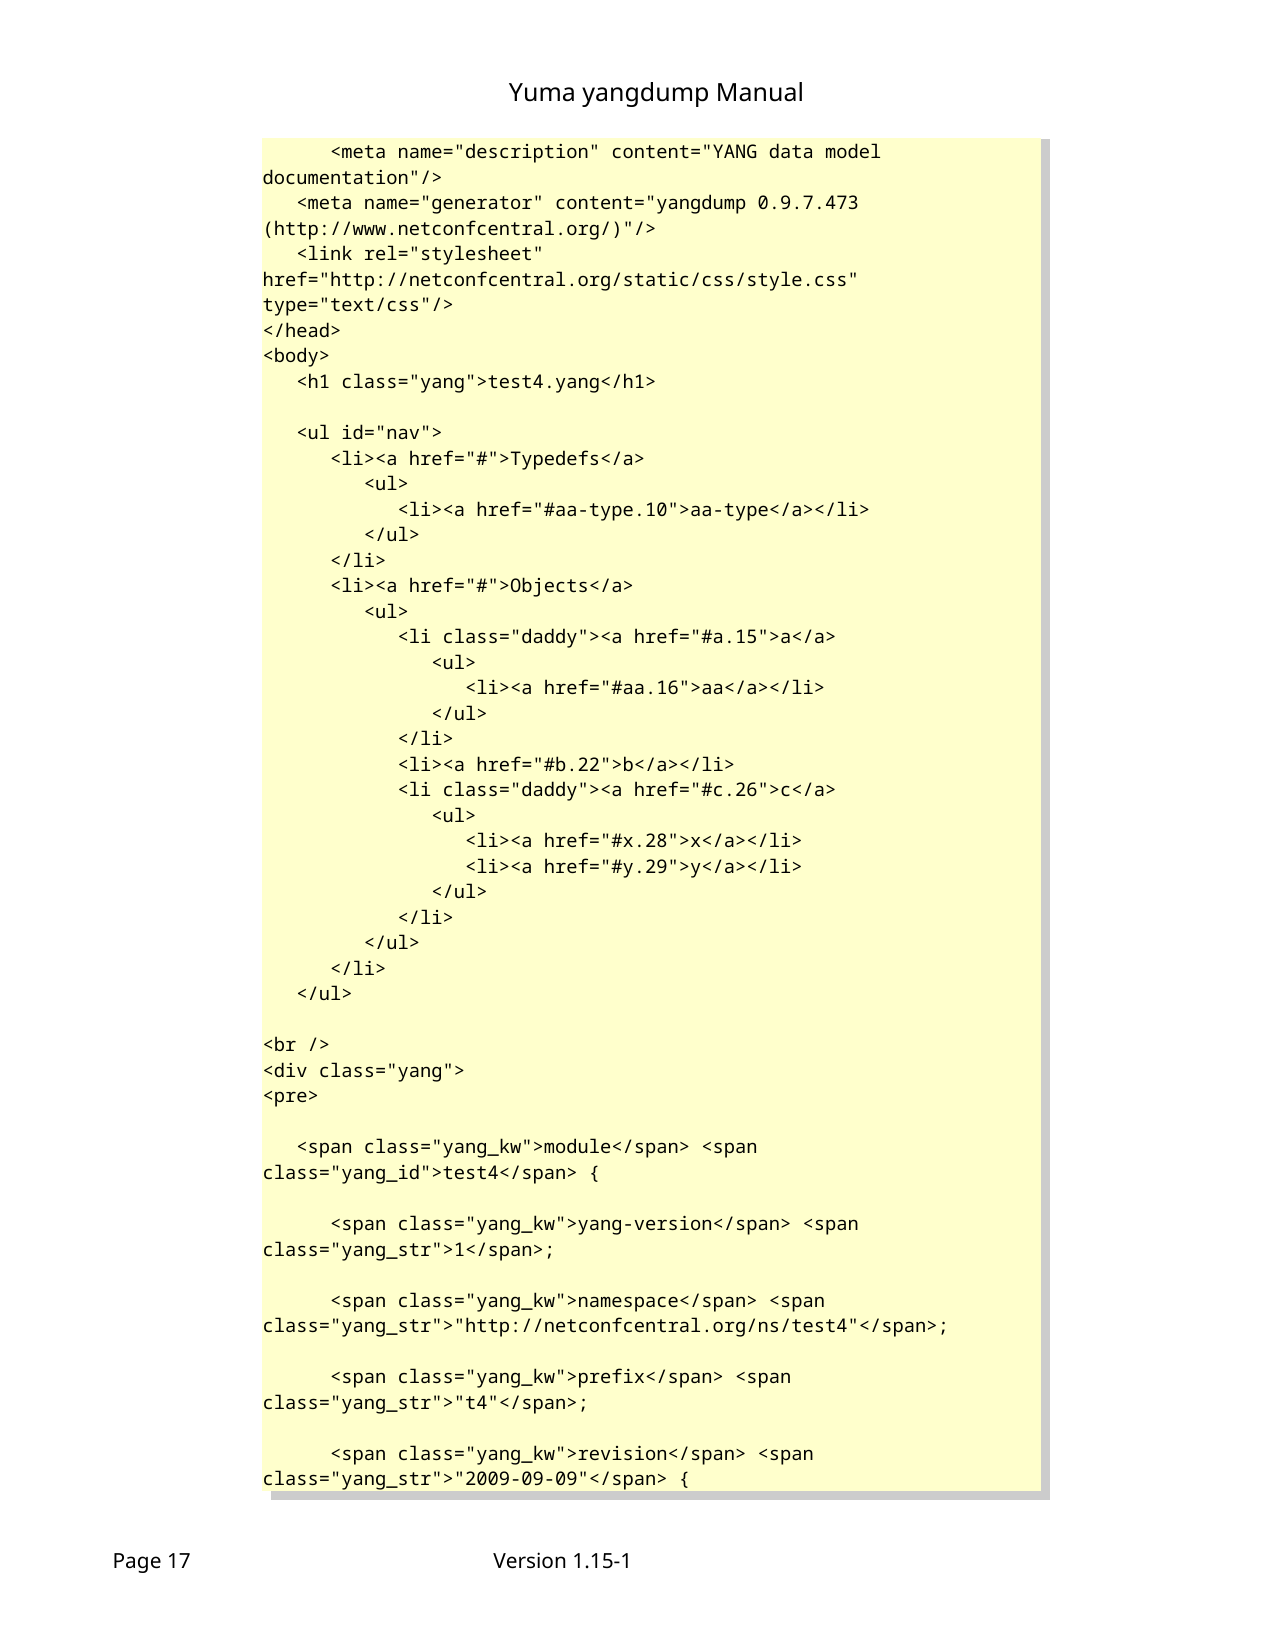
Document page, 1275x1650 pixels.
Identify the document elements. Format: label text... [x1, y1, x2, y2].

text </ul> [262, 700, 1041, 726]
text <link rel="stylesheet" href="http://netconfcentral.org/static/css/style.css" type="text/css"/> [262, 241, 1041, 317]
text <li><a href="#">Typedefs</a> [262, 445, 1041, 470]
text </head> [262, 317, 1041, 343]
text </ul> [262, 879, 1041, 904]
text <ul> [262, 649, 1041, 674]
text <meta name="description" content="YANG data model documentation"/> [262, 138, 1041, 189]
text <li><a href="#aa-type.10">aa-type</a></li> [262, 496, 1041, 521]
text <div class="yang"> [262, 1057, 1041, 1083]
text <h1 class="yang">test4.yang</h1> [262, 368, 1041, 394]
text <li class="daddy"><a href="#c.26">c</a> [262, 777, 1041, 802]
text </li> [262, 955, 1041, 981]
text <br /> [262, 1032, 1041, 1057]
text <li class="daddy"><a href="#a.15">a</a> [262, 623, 1041, 649]
text <li><a href="#aa.16">aa</a></li> [262, 674, 1041, 700]
text <ul id="nav"> [262, 419, 1041, 445]
text </li> [262, 904, 1041, 930]
text <body> [262, 343, 1041, 368]
text <ul> [262, 470, 1041, 496]
text <li><a href="#y.29">y</a></li> [262, 853, 1041, 879]
text <li><a href="#">Objects</a> [262, 572, 1041, 598]
text <span class="yang_kw">prefix</span> <span class="yang_str">"t4"</span>; [262, 1363, 1041, 1414]
text <pre> [262, 1083, 1041, 1108]
text <span class="yang_kw">module</span> <span class="yang_id">test4</span> { [262, 1134, 1041, 1185]
text <span class="yang_kw">yang-version</span> <span class="yang_str">1</span>; [262, 1210, 1041, 1261]
text <ul> [262, 598, 1041, 623]
text <span class="yang_kw">revision</span> <span class="yang_str">"2009-09-09"</span> { [262, 1440, 1041, 1491]
text </li> [262, 547, 1041, 572]
text </li> [262, 726, 1041, 751]
text <ul> [262, 802, 1041, 828]
text </ul> [262, 930, 1041, 955]
text <li><a href="#b.22">b</a></li> [262, 751, 1041, 777]
text </ul> [262, 981, 1041, 1006]
text <span class="yang_kw">namespace</span> <span class="yang_str">"http://netconfcentral.org/ns/test4"</span>; [262, 1287, 1041, 1338]
text <li><a href="#x.28">x</a></li> [262, 828, 1041, 853]
text </ul> [262, 521, 1041, 547]
text <meta name="generator" content="yangdump 0.9.7.473 (http://www.netconfcentral.org/)"/> [262, 189, 1041, 241]
